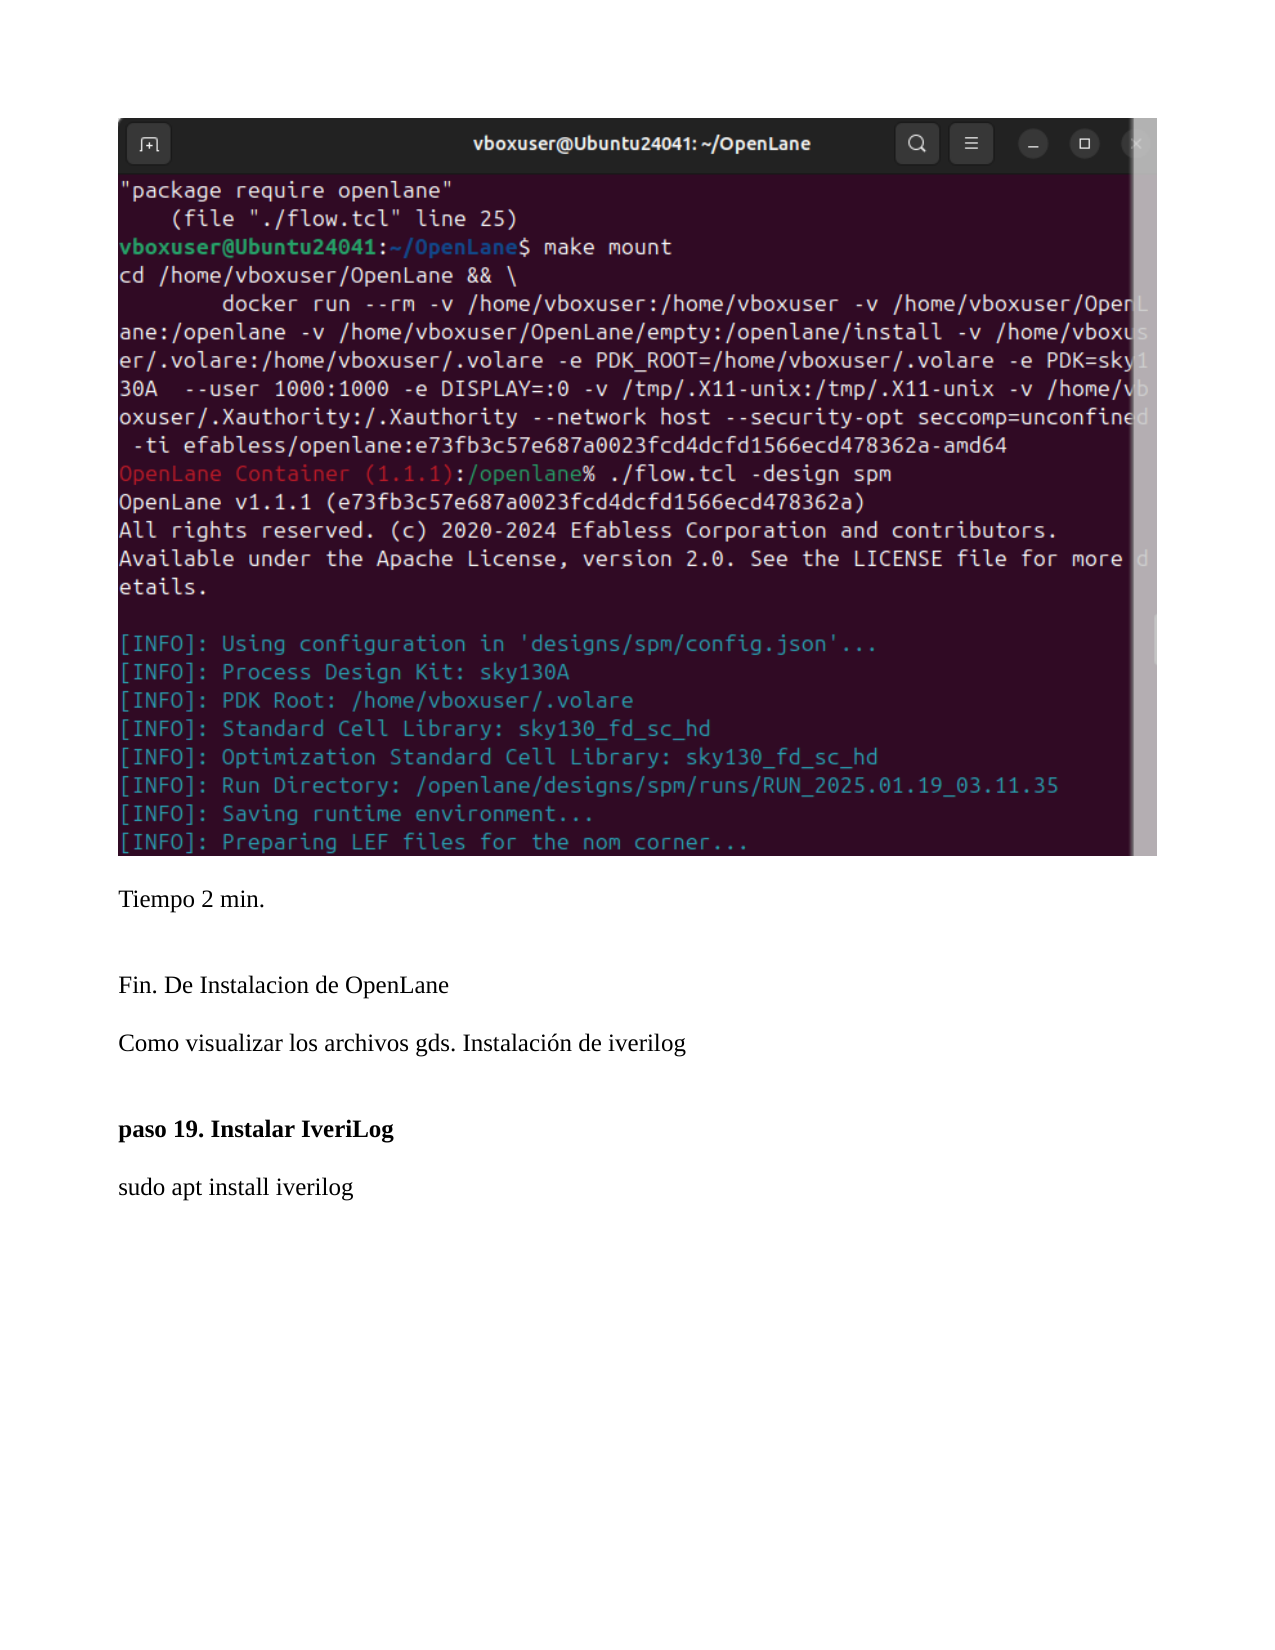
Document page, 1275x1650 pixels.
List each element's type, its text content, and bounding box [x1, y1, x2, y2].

text Como visualizar los archivos gds. Instalación de iverilog [118, 1028, 1157, 1057]
text Fin. De Instalacion de OpenLane [118, 971, 1157, 999]
text Tiempo 2 min. [118, 884, 1157, 913]
text paso 19. Instalar IveriLog [118, 1114, 1157, 1143]
text sudo apt install iverilog [118, 1172, 1157, 1201]
picture [118, 118, 1157, 856]
